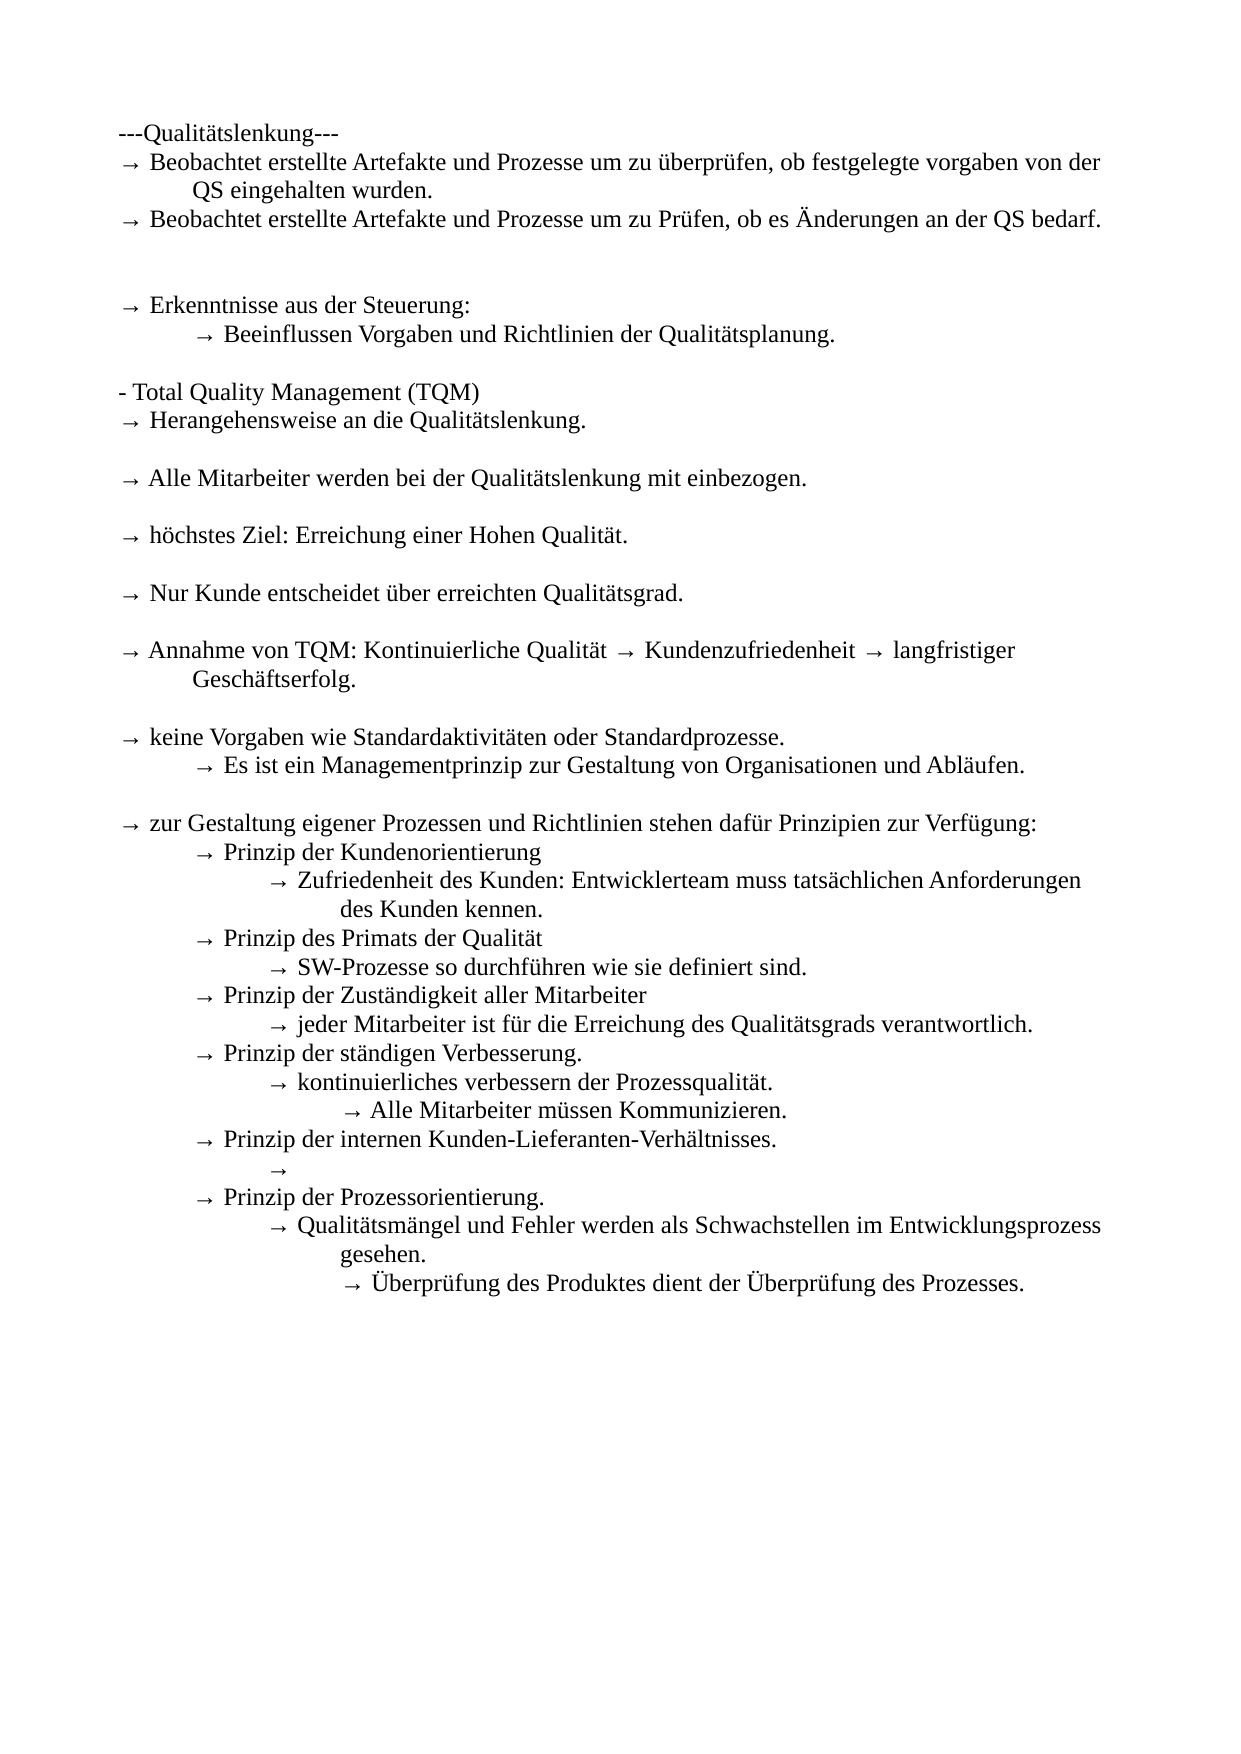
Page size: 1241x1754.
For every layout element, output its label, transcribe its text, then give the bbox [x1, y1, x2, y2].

text → jeder Mitarbeiter ist für die Erreichung des Qualitätsgrads verantwortlich. [118, 1009, 1122, 1038]
text QS eingehalten wurden. [118, 176, 1122, 204]
text - Total Quality Management (TQM) [118, 377, 1122, 406]
text → Nur Kunde entscheidet über erreichten Qualitätsgrad. [118, 578, 1122, 607]
text → höchstes Ziel: Erreichung einer Hohen Qualität. [118, 521, 1122, 549]
text → Qualitätsmängel und Fehler werden als Schwachstellen im Entwicklungsprozess [118, 1211, 1122, 1239]
text ---Qualitätslenkung--- [118, 118, 1122, 147]
text → Es ist ein Managementprinzip zur Gestaltung von Organisationen und Abläufen. [118, 751, 1122, 779]
text → Prinzip der ständigen Verbesserung. [118, 1038, 1122, 1067]
text → keine Vorgaben wie Standardaktivitäten oder Standardprozesse. [118, 722, 1122, 751]
text → [118, 1153, 1122, 1182]
text des Kunden kennen. [118, 894, 1122, 923]
text → Beobachtet erstellte Artefakte und Prozesse um zu überprüfen, ob festgelegte vorgaben von der [118, 147, 1122, 176]
text → SW-Prozesse so durchführen wie sie definiert sind. [118, 952, 1122, 981]
text → Beobachtet erstellte Artefakte und Prozesse um zu Prüfen, ob es Änderungen an der QS bedarf. [118, 204, 1122, 233]
text → Zufriedenheit des Kunden: Entwicklerteam muss tatsächlichen Anforderungen [118, 866, 1122, 894]
text → Prinzip der internen Kunden-Lieferanten-Verhältnisses. [118, 1124, 1122, 1153]
text → Prinzip des Primats der Qualität [118, 923, 1122, 952]
text → Überprüfung des Produktes dient der Überprüfung des Prozesses. [118, 1268, 1122, 1297]
text → zur Gestaltung eigener Prozessen und Richtlinien stehen dafür Prinzipien zur Verfügung: [118, 808, 1122, 837]
text → Alle Mitarbeiter müssen Kommunizieren. [118, 1096, 1122, 1124]
text → kontinuierliches verbessern der Prozessqualität. [118, 1067, 1122, 1096]
text → Alle Mitarbeiter werden bei der Qualitätslenkung mit einbezogen. [118, 463, 1122, 492]
text → Erkenntnisse aus der Steuerung: [118, 291, 1122, 319]
text → Prinzip der Zuständigkeit aller Mitarbeiter [118, 981, 1122, 1009]
text gesehen. [118, 1239, 1122, 1268]
text → Herangehensweise an die Qualitätslenkung. [118, 406, 1122, 434]
text → Beeinflussen Vorgaben und Richtlinien der Qualitätsplanung. [118, 319, 1122, 348]
text → Prinzip der Prozessorientierung. [118, 1182, 1122, 1211]
text → Prinzip der Kundenorientierung [118, 837, 1122, 866]
text → Annahme von TQM: Kontinuierliche Qualität → Kundenzufriedenheit → langfristiger Geschäftserfolg. [118, 636, 1122, 693]
